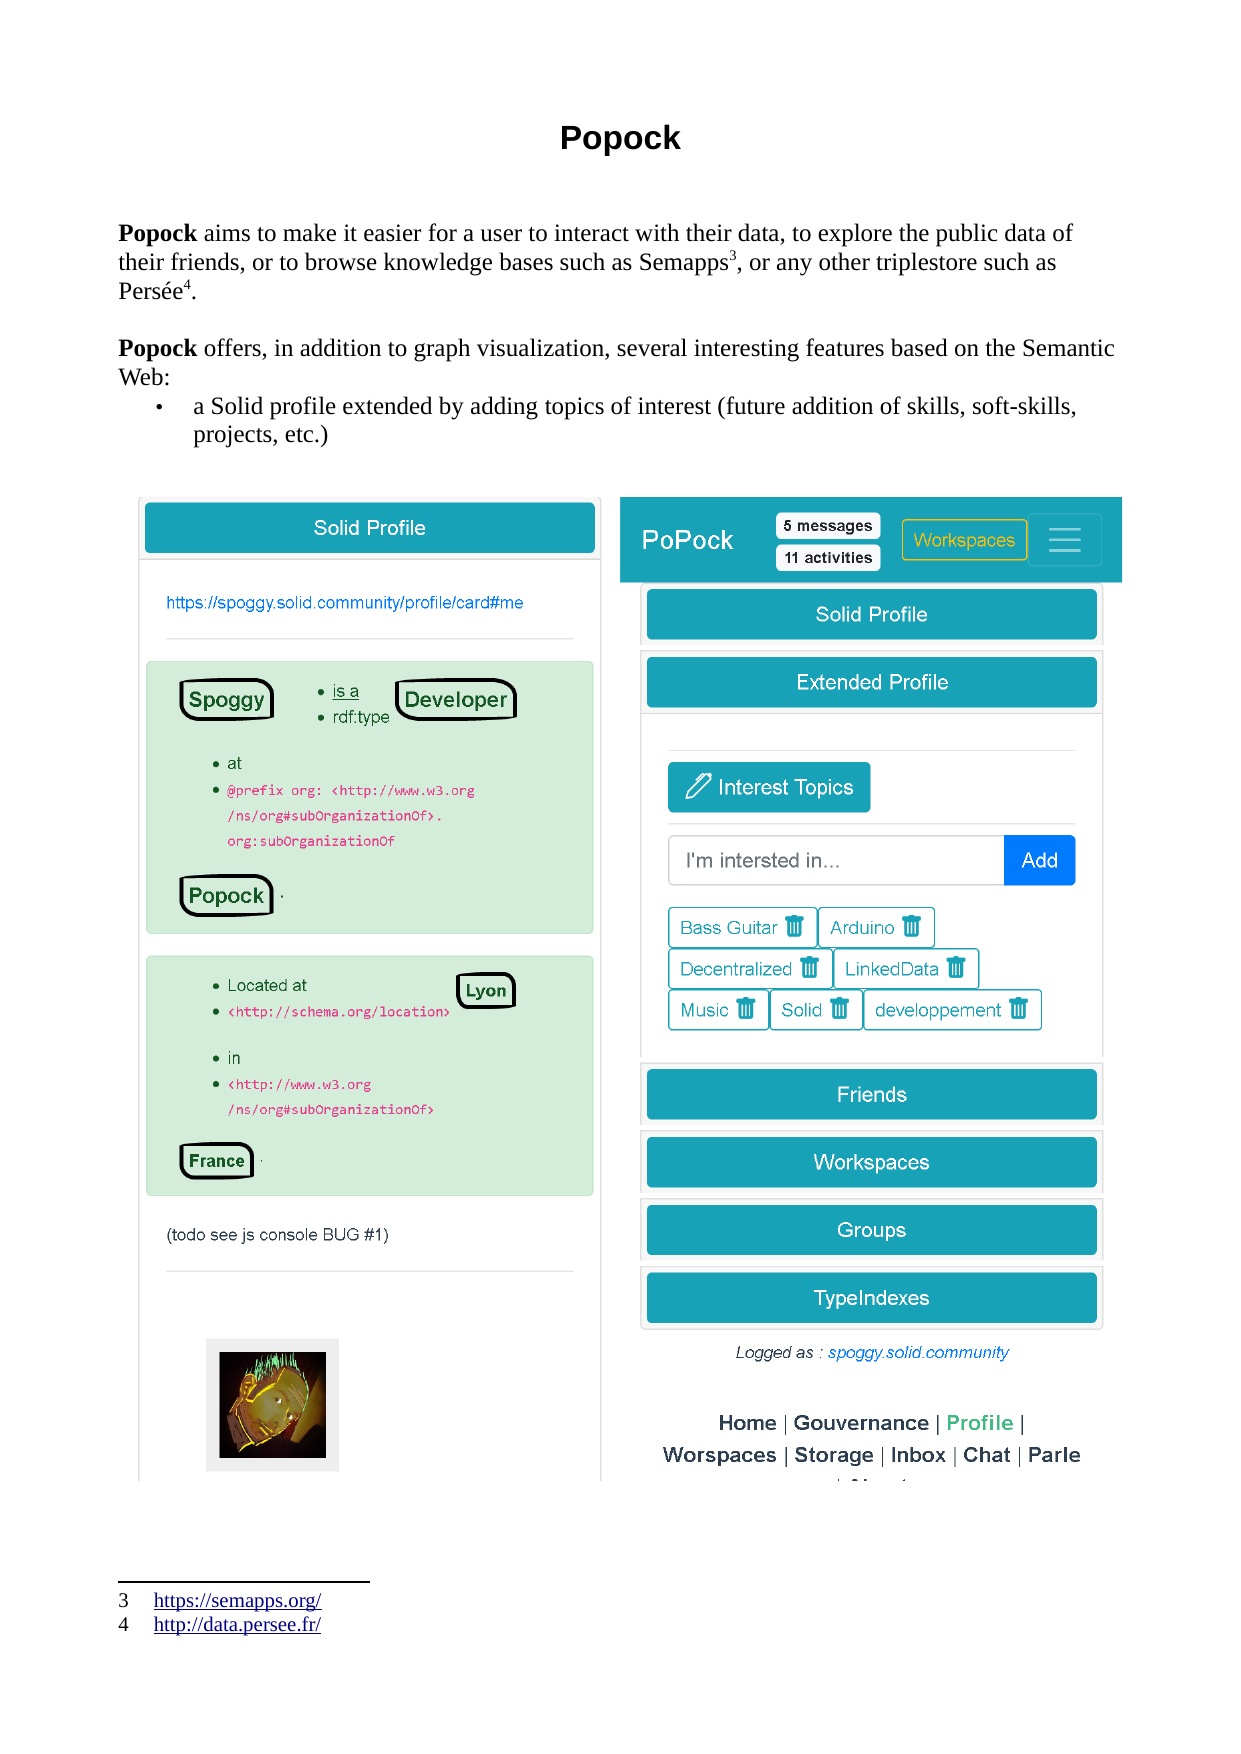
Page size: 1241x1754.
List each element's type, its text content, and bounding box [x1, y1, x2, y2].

picture [118, 497, 1123, 1481]
text http://data.persee.fr/ [118, 1612, 1122, 1636]
text Popock aims to make it easier for a user to interact with their data, to explore the public data of their friends, or to browse knowledge bases such as Semapps, or any other triplestore such as Persée. [118, 218, 1122, 304]
list a Solid profile extended by adding topics of interest (future addition of skills, soft-skills, projects, etc.) [156, 391, 1122, 448]
text Popock offers, in addition to graph visualization, several interesting features based on the Semantic Web: [118, 333, 1122, 391]
table_header [118, 1481, 620, 1509]
table_header [620, 1481, 1122, 1509]
subtitle Popock [118, 118, 1122, 157]
text https://semapps.org/ [118, 1588, 1122, 1612]
